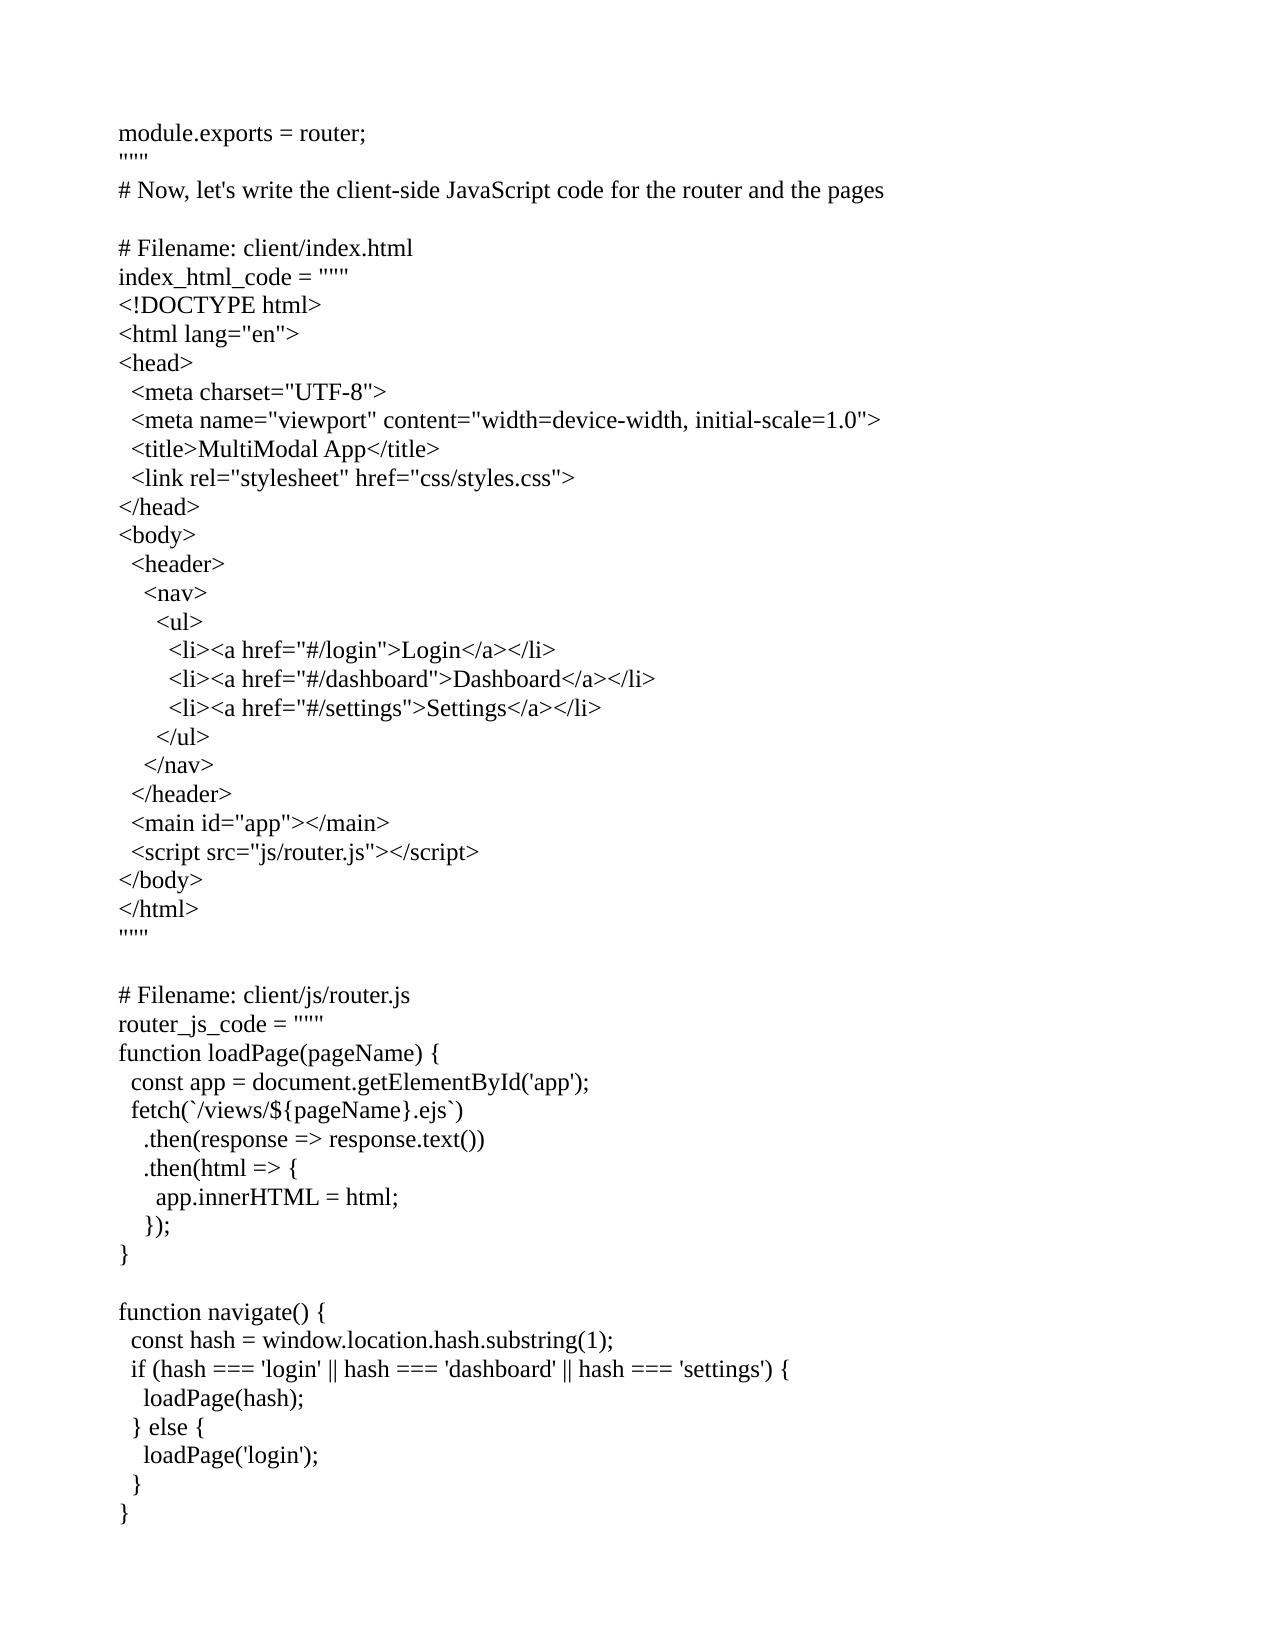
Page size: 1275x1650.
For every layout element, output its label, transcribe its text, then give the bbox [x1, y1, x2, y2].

text <!DOCTYPE html> [118, 291, 1157, 319]
text # Filename: client/js/router.js [118, 981, 1157, 1009]
text } [118, 1498, 1157, 1527]
text .then(response => response.text()) [118, 1124, 1157, 1153]
text <meta charset="UTF-8"> [118, 377, 1157, 406]
text <ul> [118, 607, 1157, 636]
text <link rel="stylesheet" href="css/styles.css"> [118, 463, 1157, 492]
text .then(html => { [118, 1153, 1157, 1182]
text app.innerHTML = html; [118, 1182, 1157, 1211]
text """ [118, 923, 1157, 952]
text <meta name="viewport" content="width=device-width, initial-scale=1.0"> [118, 406, 1157, 434]
text </nav> [118, 751, 1157, 779]
text <li><a href="#/login">Login</a></li> [118, 636, 1157, 664]
text <title>MultiModal App</title> [118, 434, 1157, 463]
text # Filename: client/index.html [118, 233, 1157, 262]
text # Now, let's write the client-side JavaScript code for the router and the pages [118, 176, 1157, 204]
text <li><a href="#/dashboard">Dashboard</a></li> [118, 664, 1157, 693]
text </head> [118, 492, 1157, 521]
text <body> [118, 521, 1157, 549]
text } else { [118, 1412, 1157, 1441]
text } [118, 1239, 1157, 1268]
text loadPage('login'); [118, 1441, 1157, 1469]
text const app = document.getElementById('app'); [118, 1067, 1157, 1096]
text <html lang="en"> [118, 319, 1157, 348]
text } [118, 1469, 1157, 1498]
text fetch(`/views/${pageName}.ejs`) [118, 1096, 1157, 1124]
text router_js_code = """ [118, 1009, 1157, 1038]
text function navigate() { [118, 1297, 1157, 1326]
text if (hash === 'login' || hash === 'dashboard' || hash === 'settings') { [118, 1354, 1157, 1383]
text <header> [118, 549, 1157, 578]
text loadPage(hash); [118, 1383, 1157, 1412]
text function loadPage(pageName) { [118, 1038, 1157, 1067]
text <li><a href="#/settings">Settings</a></li> [118, 693, 1157, 722]
text </body> [118, 866, 1157, 894]
text </ul> [118, 722, 1157, 751]
text <script src="js/router.js"></script> [118, 837, 1157, 866]
text const hash = window.location.hash.substring(1); [118, 1326, 1157, 1354]
text <head> [118, 348, 1157, 377]
text <main id="app"></main> [118, 808, 1157, 837]
text <nav> [118, 578, 1157, 607]
text index_html_code = """ [118, 262, 1157, 291]
text module.exports = router; [118, 118, 1157, 147]
text }); [118, 1211, 1157, 1239]
text </header> [118, 779, 1157, 808]
text </html> [118, 894, 1157, 923]
text """ [118, 147, 1157, 176]
